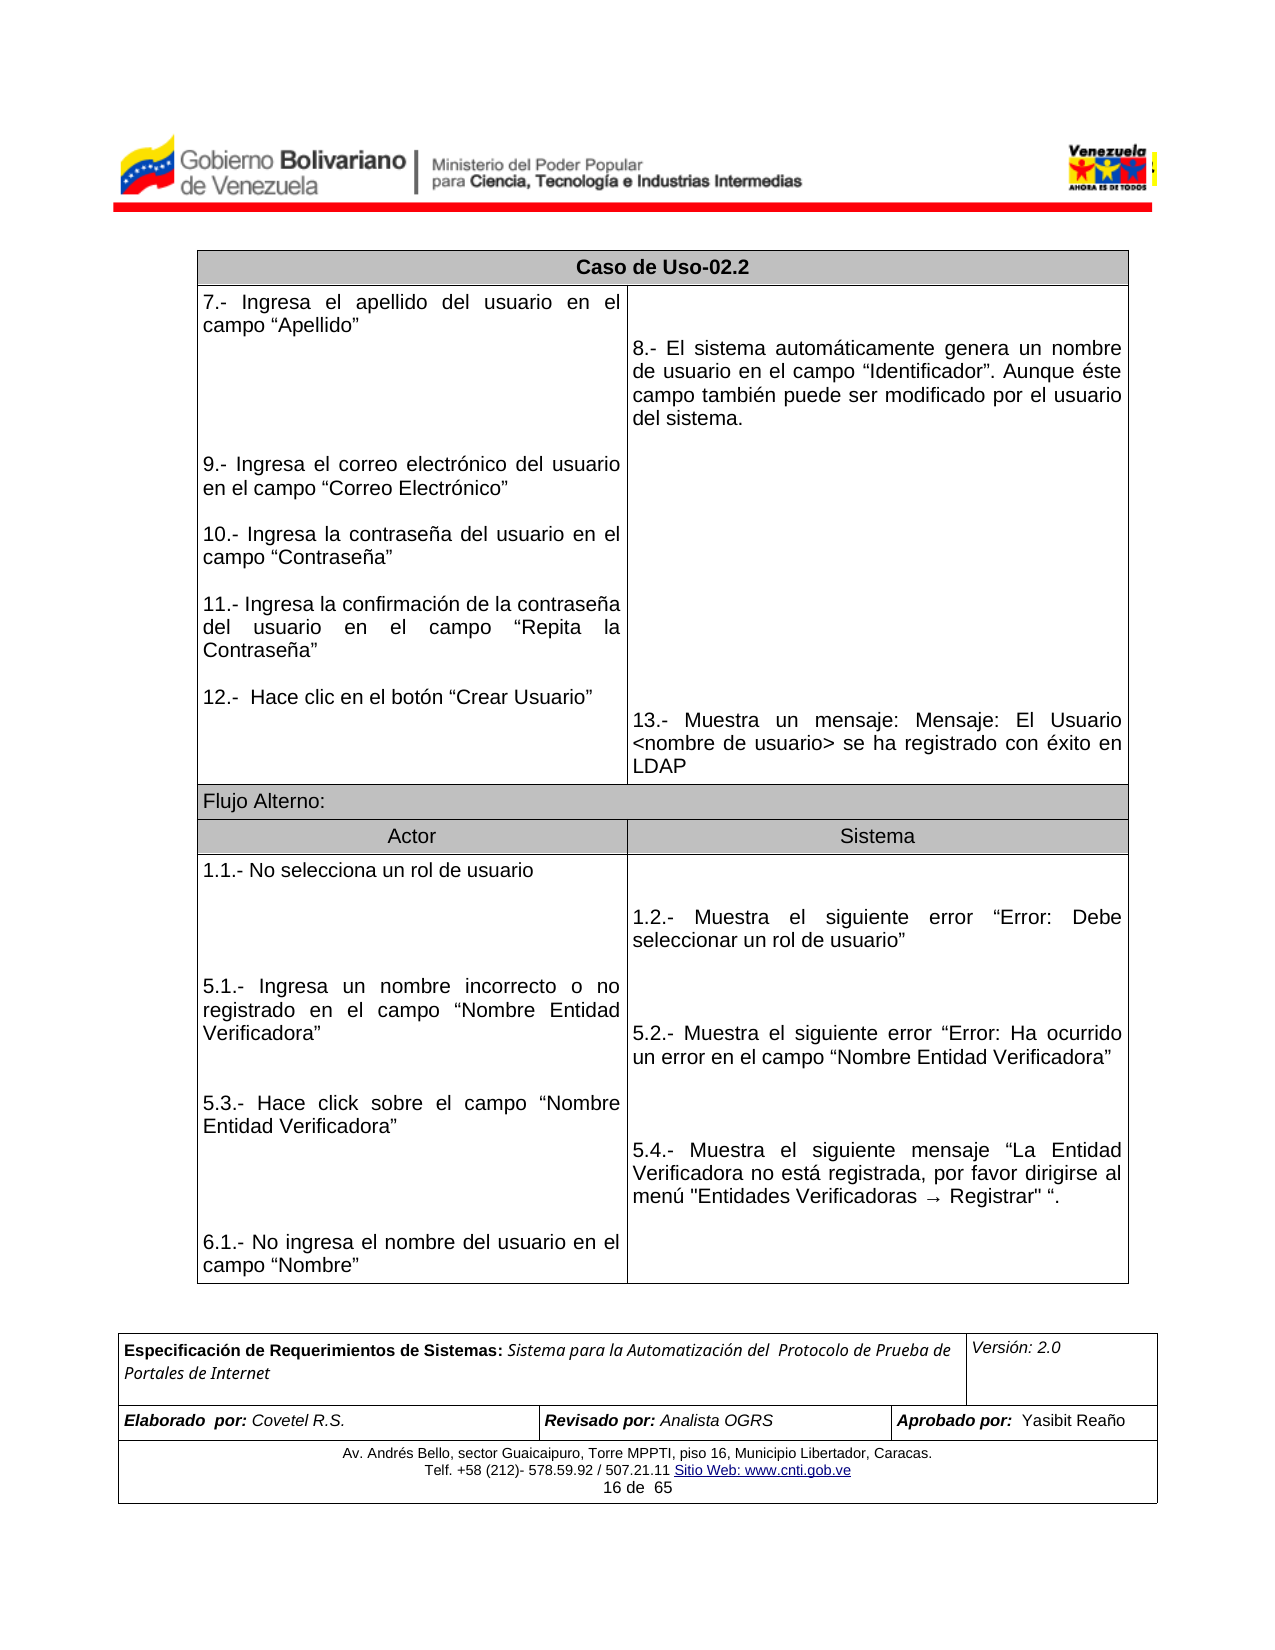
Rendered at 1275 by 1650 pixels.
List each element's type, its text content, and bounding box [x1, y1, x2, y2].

table_cell Flujo Alterno: [198, 785, 1128, 819]
picture [113, 126, 1153, 212]
table_cell 1.1.- No selecciona un rol de usuario 5.1.- Ingresa un nombre incorrecto o no registrado en el campo “Nombre Entidad Verificadora” 5.3.- Hace click sobre el campo “Nombre Entidad Verificadora” 6.1.- No ingresa el nombre del usuario en el campo “Nombre” [198, 855, 627, 1283]
table_cell Sistema [628, 820, 1128, 853]
table_cell Actor [198, 820, 627, 853]
table_cell 7.- Ingresa el apellido del usuario en el campo “Apellido” 9.- Ingresa el correo electrónico del usuario en el campo “Correo Electrónico” 10.- Ingresa la contraseña del usuario en el campo “Contraseña” 11.- Ingresa la confirmación de la contraseña del usuario en el campo “Repita la Contraseña” 12.- Hace clic en el botón “Crear Usuario” [198, 286, 627, 784]
table_cell 1.2.- Muestra el siguiente error “Error: Debe seleccionar un rol de usuario” 5.2.- Muestra el siguiente error “Error: Ha ocurrido un error en el campo “Nombre Entidad Verificadora” 5.4.- Muestra el siguiente mensaje “La Entidad Verificadora no está registrada, por favor dirigirse al menú "Entidades Verificadoras → Registrar" “. [628, 855, 1128, 1283]
table_cell 8.- El sistema automáticamente genera un nombre de usuario en el campo “Identificador”. Aunque éste campo también puede ser modificado por el usuario del sistema. 13.- Muestra un mensaje: Mensaje: El Usuario <nombre de usuario> se ha registrado con éxito en LDAP [628, 286, 1128, 784]
table_header Caso de Uso-02.2 [198, 251, 1128, 284]
